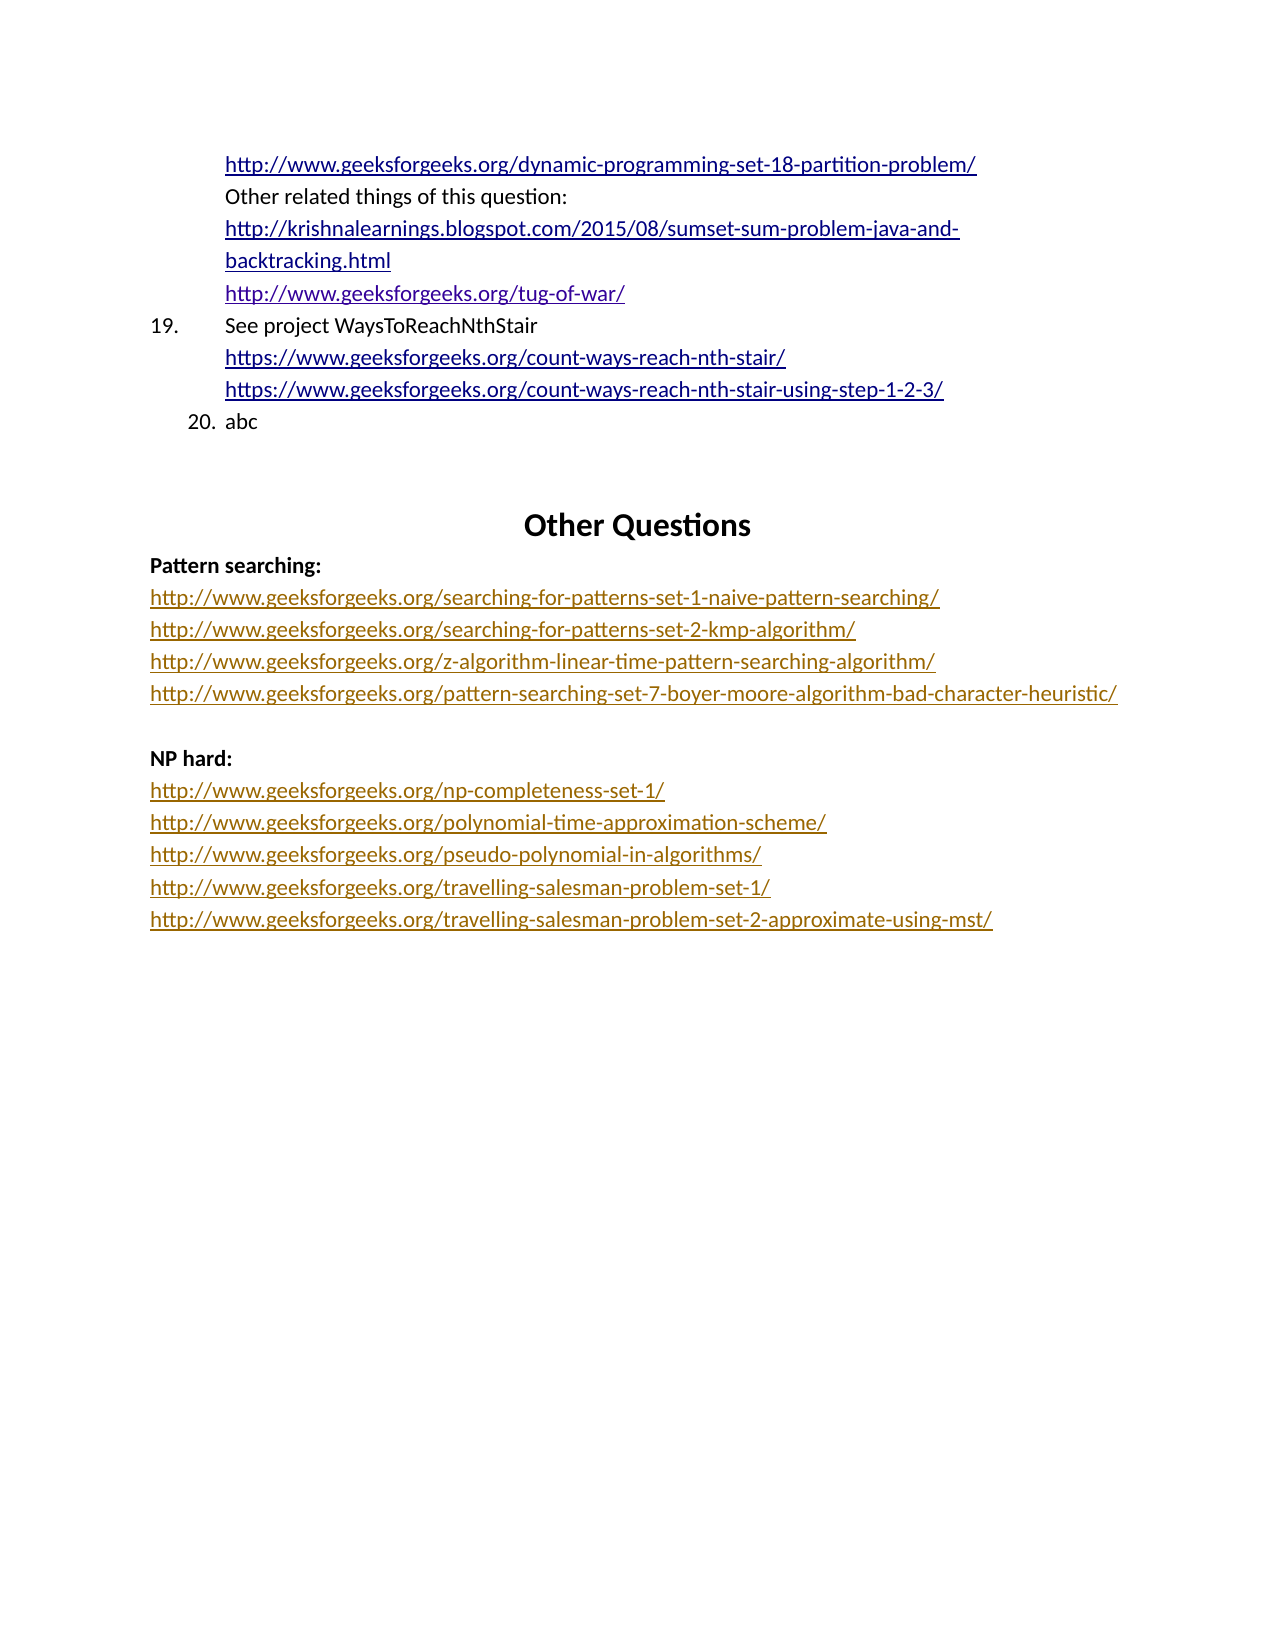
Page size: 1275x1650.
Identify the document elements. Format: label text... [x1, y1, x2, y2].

list https://www.geeksforgeeks.org/count-ways-reach-nth-stair/ [187, 343, 1125, 371]
list abc [187, 407, 1125, 436]
list NP hard: [150, 744, 1125, 772]
list http://www.geeksforgeeks.org/travelling-salesman-problem-set-1/ [150, 873, 1125, 901]
list http://www.geeksforgeeks.org/polynomial-time-approximation-scheme/ [150, 808, 1125, 836]
list http://krishnalearnings.blogspot.com/2015/08/sumset-sum-problem-java-and-backtracking.html [187, 214, 1125, 274]
list https://www.geeksforgeeks.org/count-ways-reach-nth-stair-using-step-1-2-3/ [187, 375, 1125, 403]
list http://www.geeksforgeeks.org/pseudo-polynomial-in-algorithms/ [150, 841, 1125, 868]
list Other Questions [150, 504, 1125, 545]
list See project WaysToReachNthStair [150, 311, 1125, 339]
list Other related things of this question: [187, 182, 1125, 210]
list http://www.geeksforgeeks.org/pattern-searching-set-7-boyer-moore-algorithm-bad-character-heuristic/ [150, 679, 1125, 708]
list http://www.geeksforgeeks.org/travelling-salesman-problem-set-2-approximate-using-mst/ [150, 905, 1125, 933]
list http://www.geeksforgeeks.org/np-completeness-set-1/ [150, 776, 1125, 804]
list http://www.geeksforgeeks.org/tug-of-war/ [187, 279, 1125, 307]
list Pattern searching: [150, 551, 1125, 579]
list http://www.geeksforgeeks.org/searching-for-patterns-set-2-kmp-algorithm/ [150, 615, 1125, 643]
list http://www.geeksforgeeks.org/z-algorithm-linear-time-pattern-searching-algorithm/ [150, 647, 1125, 675]
list http://www.geeksforgeeks.org/searching-for-patterns-set-1-naive-pattern-searching/ [150, 583, 1125, 611]
list http://www.geeksforgeeks.org/dynamic-programming-set-18-partition-problem/ [187, 150, 1125, 178]
